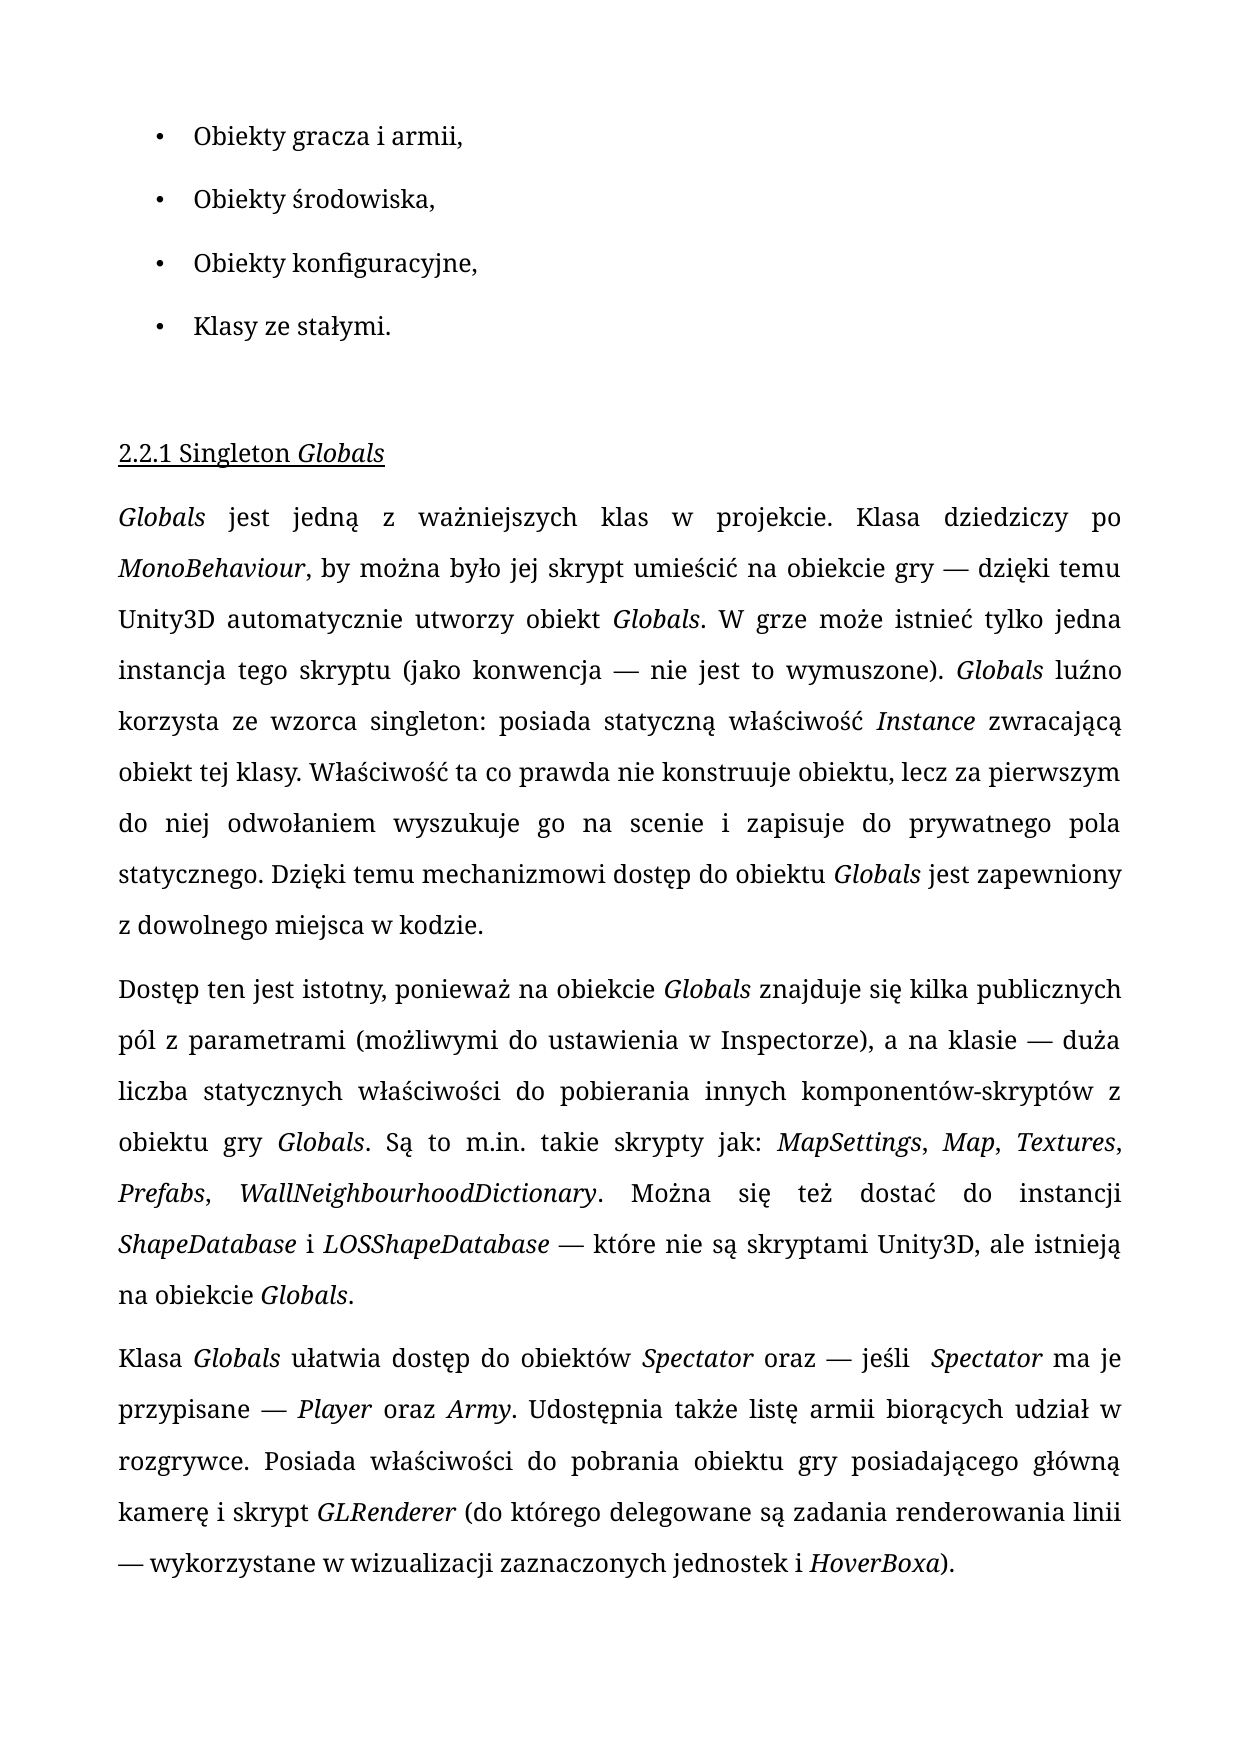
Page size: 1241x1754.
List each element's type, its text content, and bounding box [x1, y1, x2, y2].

list Obiekty gracza i armii, [156, 118, 1122, 152]
list Klasy ze stałymi. [156, 309, 1122, 343]
list Obiekty środowiska, [156, 182, 1122, 216]
text Dostęp ten jest istotny, ponieważ na obiekcie Globals znajduje się kilka publicznych pól z parametrami (możliwymi do ustawienia w Inspectorze), a na klasie — duża liczba statycznych właściwości do pobierania innych komponentów-skryptów z obiektu gry Globals. Są to m.in. takie skrypty jak: MapSettings, Map, Textures, Prefabs, WallNeighbourhoodDictionary. Można się też dostać do instancji ShapeDatabase i LOSShapeDatabase — które nie są skryptami Unity3D, ale istnieją na obiekcie Globals. [118, 971, 1122, 1312]
list Obiekty konfiguracyjne, [156, 245, 1122, 279]
text Globals jest jedną z ważniejszych klas w projekcie. Klasa dziedziczy po MonoBehaviour, by można było jej skrypt umieścić na obiekcie gry — dzięki temu Unity3D automatycznie utworzy obiekt Globals. W grze może istnieć tylko jedna instancja tego skryptu (jako konwencja — nie jest to wymuszone). Globals luźno korzysta ze wzorca singleton: posiada statyczną właściwość Instance zwracającą obiekt tej klasy. Właściwość ta co prawda nie konstruuje obiektu, lecz za pierwszym do niej odwołaniem wyszukuje go na scenie i zapisuje do prywatnego pola statycznego. Dzięki temu mechanizmowi dostęp do obiektu Globals jest zapewniony z dowolnego miejsca w kodzie. [118, 499, 1122, 942]
text 2.2.1 Singleton Globals [118, 436, 1122, 470]
text Klasa Globals ułatwia dostęp do obiektów Spectator oraz — jeśli Spectator ma je przypisane — Player oraz Army. Udostępnia także listę armii biorących udział w rozgrywce. Posiada właściwości do pobrania obiektu gry posiadającego główną kamerę i skrypt GLRenderer (do którego delegowane są zadania renderowania linii — wykorzystane w wizualizacji zaznaczonych jednostek i HoverBoxa). [118, 1341, 1122, 1579]
